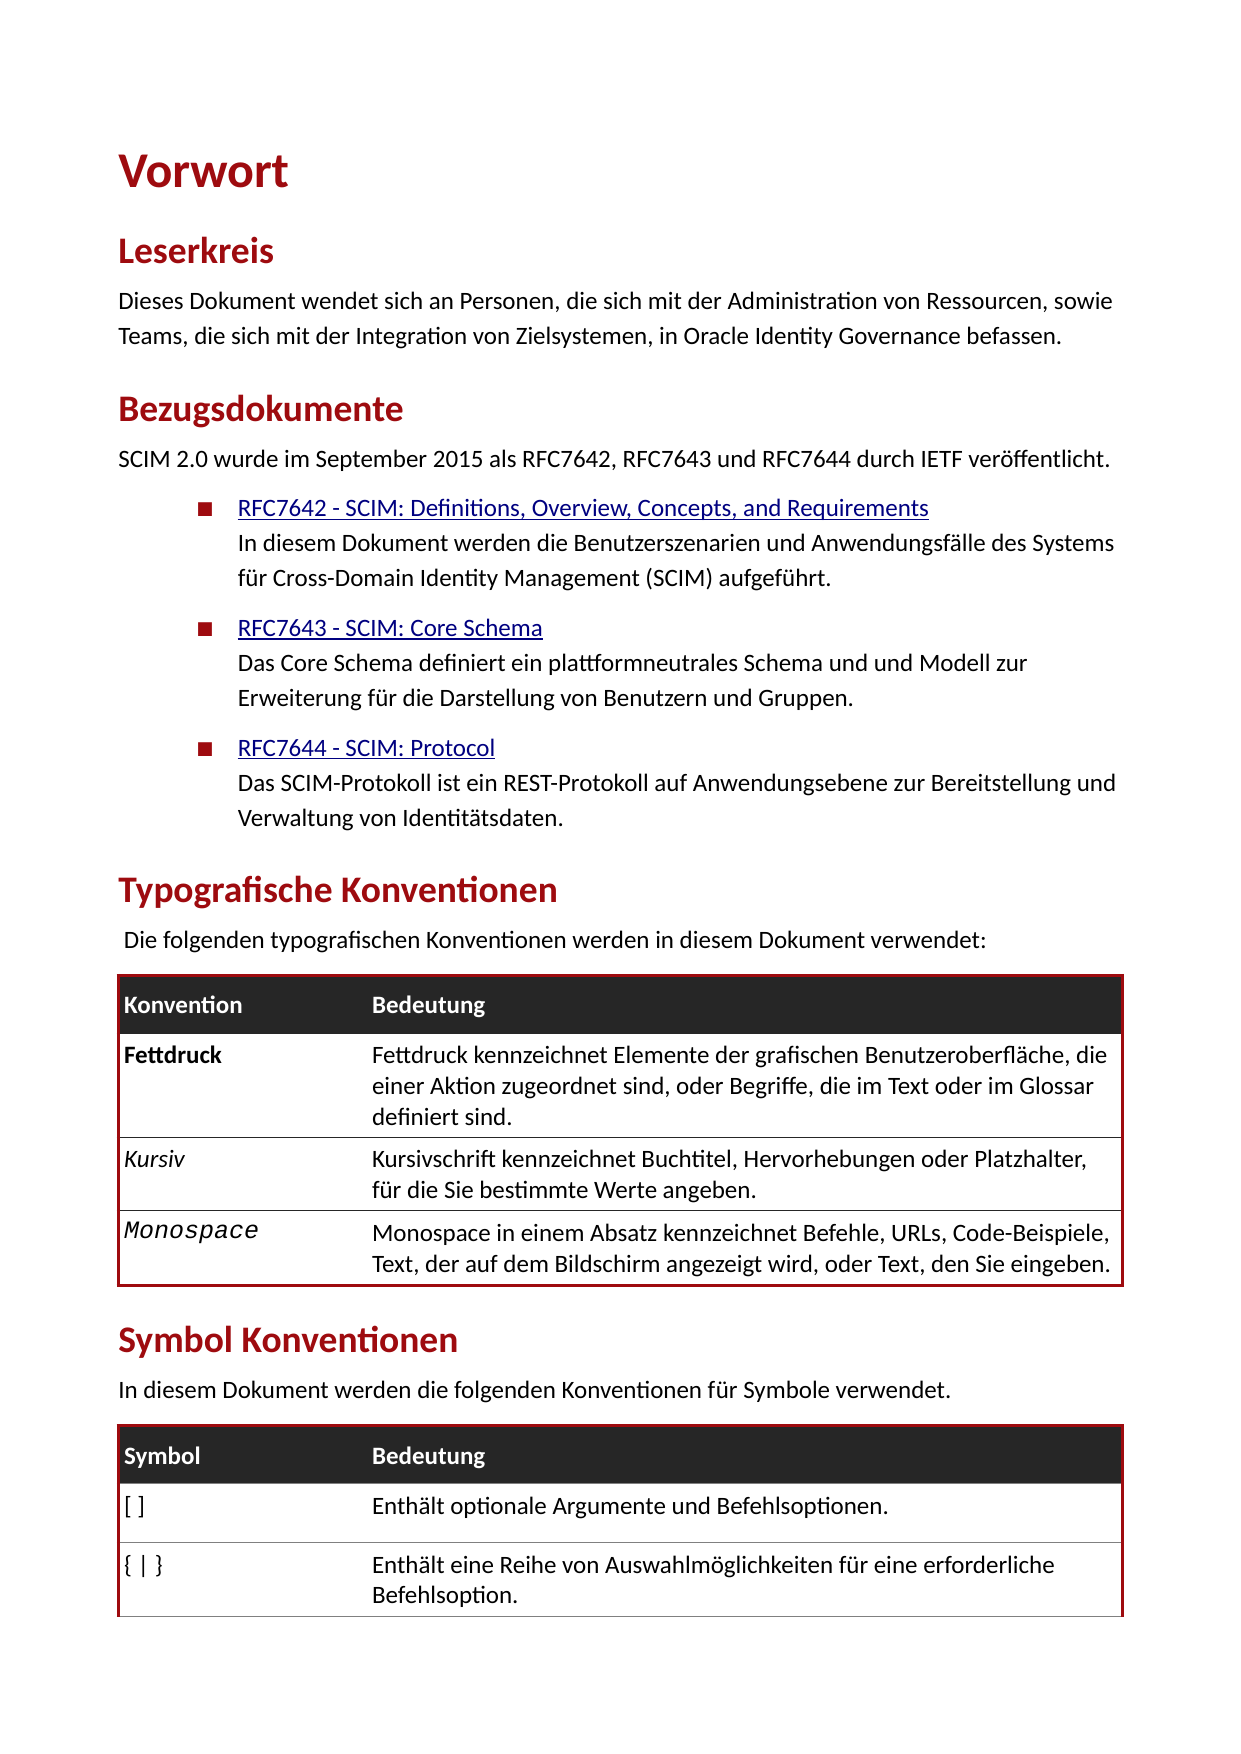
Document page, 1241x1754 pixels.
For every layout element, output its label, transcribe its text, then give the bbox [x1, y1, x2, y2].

subtitle Leserkreis [118, 227, 1122, 273]
table_header Bedeutung [366, 1427, 1121, 1483]
table_header Bedeutung [366, 977, 1121, 1033]
table_cell Kursiv [120, 1138, 366, 1210]
list RFC7642 - SCIM: Definitions, Overview, Concepts, and Requirements In diesem Dokument werden die Benutzerszenarien und Anwendungsfälle des Systems für Cross-Domain Identity Management (SCIM) aufgeführt. [198, 492, 1122, 593]
table_cell [ ] [120, 1484, 366, 1542]
subtitle Typografische Konventionen [118, 866, 1122, 912]
list RFC7644 - SCIM: Protocol Das SCIM-Protokoll ist ein REST-Protokoll auf Anwendungsebene zur Bereitstellung und Verwaltung von Identitätsdaten. [198, 732, 1122, 832]
table_cell Fettdruck kennzeichnet Elemente der grafischen Benutzeroberfläche, die einer Aktion zugeordnet sind, oder Begriffe, die im Text oder im Glossar definiert sind. [366, 1034, 1121, 1137]
table_cell { | } [120, 1543, 366, 1616]
table_header Symbol [120, 1427, 366, 1483]
table_cell Monospace [120, 1211, 366, 1284]
table_header Konvention [120, 977, 366, 1033]
subtitle Symbol Konventionen [118, 1316, 1122, 1362]
table_cell Enthält eine Reihe von Auswahlmöglichkeiten für eine erforderliche Befehlsoption. [366, 1543, 1121, 1616]
subtitle Vorwort [118, 139, 1122, 200]
table_cell Enthält optionale Argumente und Befehlsoptionen. [366, 1484, 1121, 1542]
text SCIM 2.0 wurde im September 2015 als RFC7642, RFC7643 und RFC7644 durch IETF veröffentlicht. [118, 443, 1122, 473]
text Dieses Dokument wendet sich an Personen, die sich mit der Administration von Ressourcen, sowie Teams, die sich mit der Integration von Zielsystemen, in Oracle Identity Governance befassen. [118, 285, 1122, 351]
table_cell Fettdruck [120, 1034, 366, 1137]
list RFC7643 - SCIM: Core Schema Das Core Schema definiert ein plattformneutrales Schema und und Modell zur Erweiterung für die Darstellung von Benutzern und Gruppen. [198, 612, 1122, 713]
table_cell Monospace in einem Absatz kennzeichnet Befehle, URLs, Code-Beispiele, Text, der auf dem Bildschirm angezeigt wird, oder Text, den Sie eingeben. [366, 1211, 1121, 1284]
subtitle Bezugsdokumente [118, 384, 1122, 430]
text In diesem Dokument werden die folgenden Konventionen für Symbole verwendet. [118, 1374, 1122, 1405]
table_cell Kursivschrift kennzeichnet Buchtitel, Hervorhebungen oder Platzhalter, für die Sie bestimmte Werte angeben. [366, 1138, 1121, 1210]
text Die folgenden typografischen Konventionen werden in diesem Dokument verwendet: [118, 924, 1122, 955]
